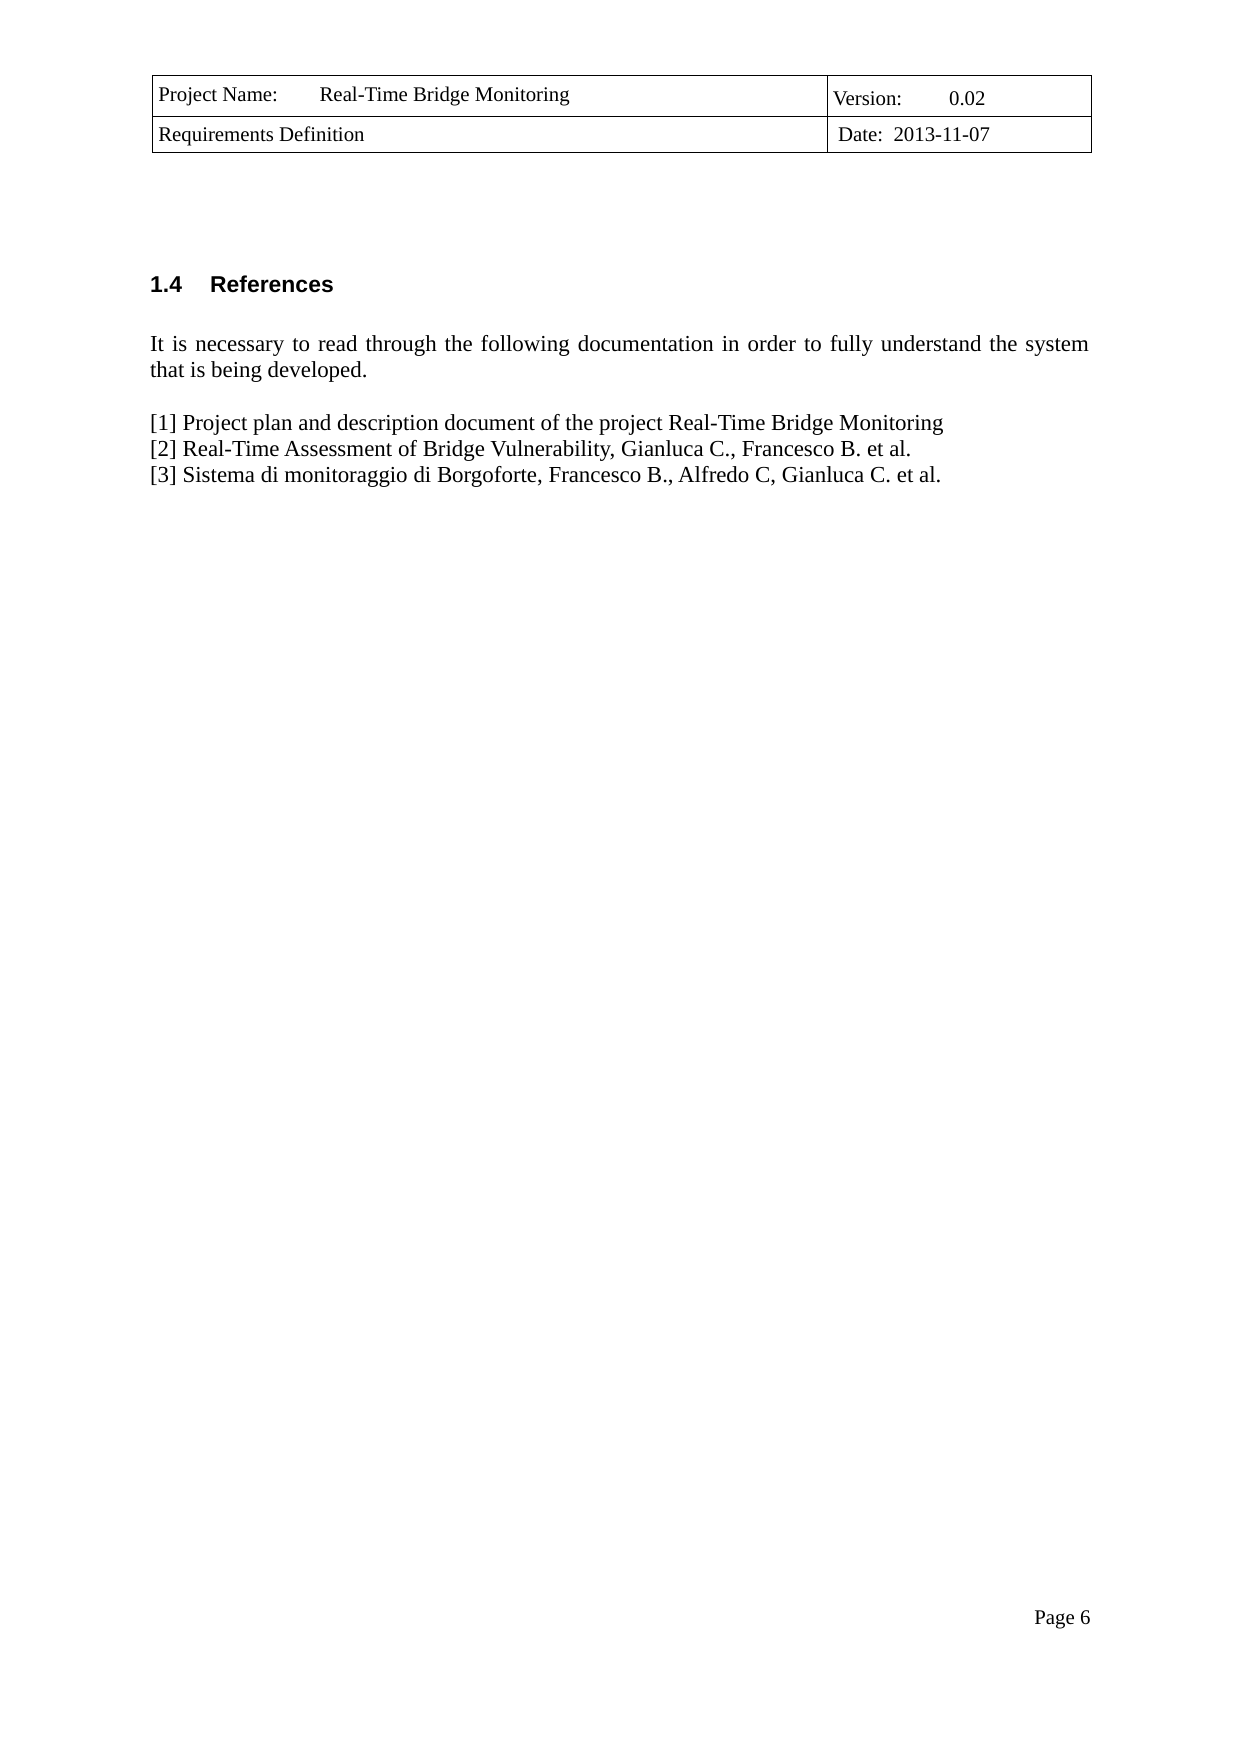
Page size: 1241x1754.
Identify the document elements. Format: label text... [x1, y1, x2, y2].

text [2] Real-Time Assessment of Bridge Vulnerability, Gianluca C., Francesco B. et al. [150, 435, 1090, 461]
text It is necessary to read through the following documentation in order to fully understand the system that is being developed. [150, 329, 1090, 382]
subtitle References [150, 271, 1090, 297]
text [1] Project plan and description document of the project Real-Time Bridge Monitoring [150, 409, 1090, 435]
text [3] Sistema di monitoraggio di Borgoforte, Francesco B., Alfredo C, Gianluca C. et al. [150, 461, 1090, 488]
